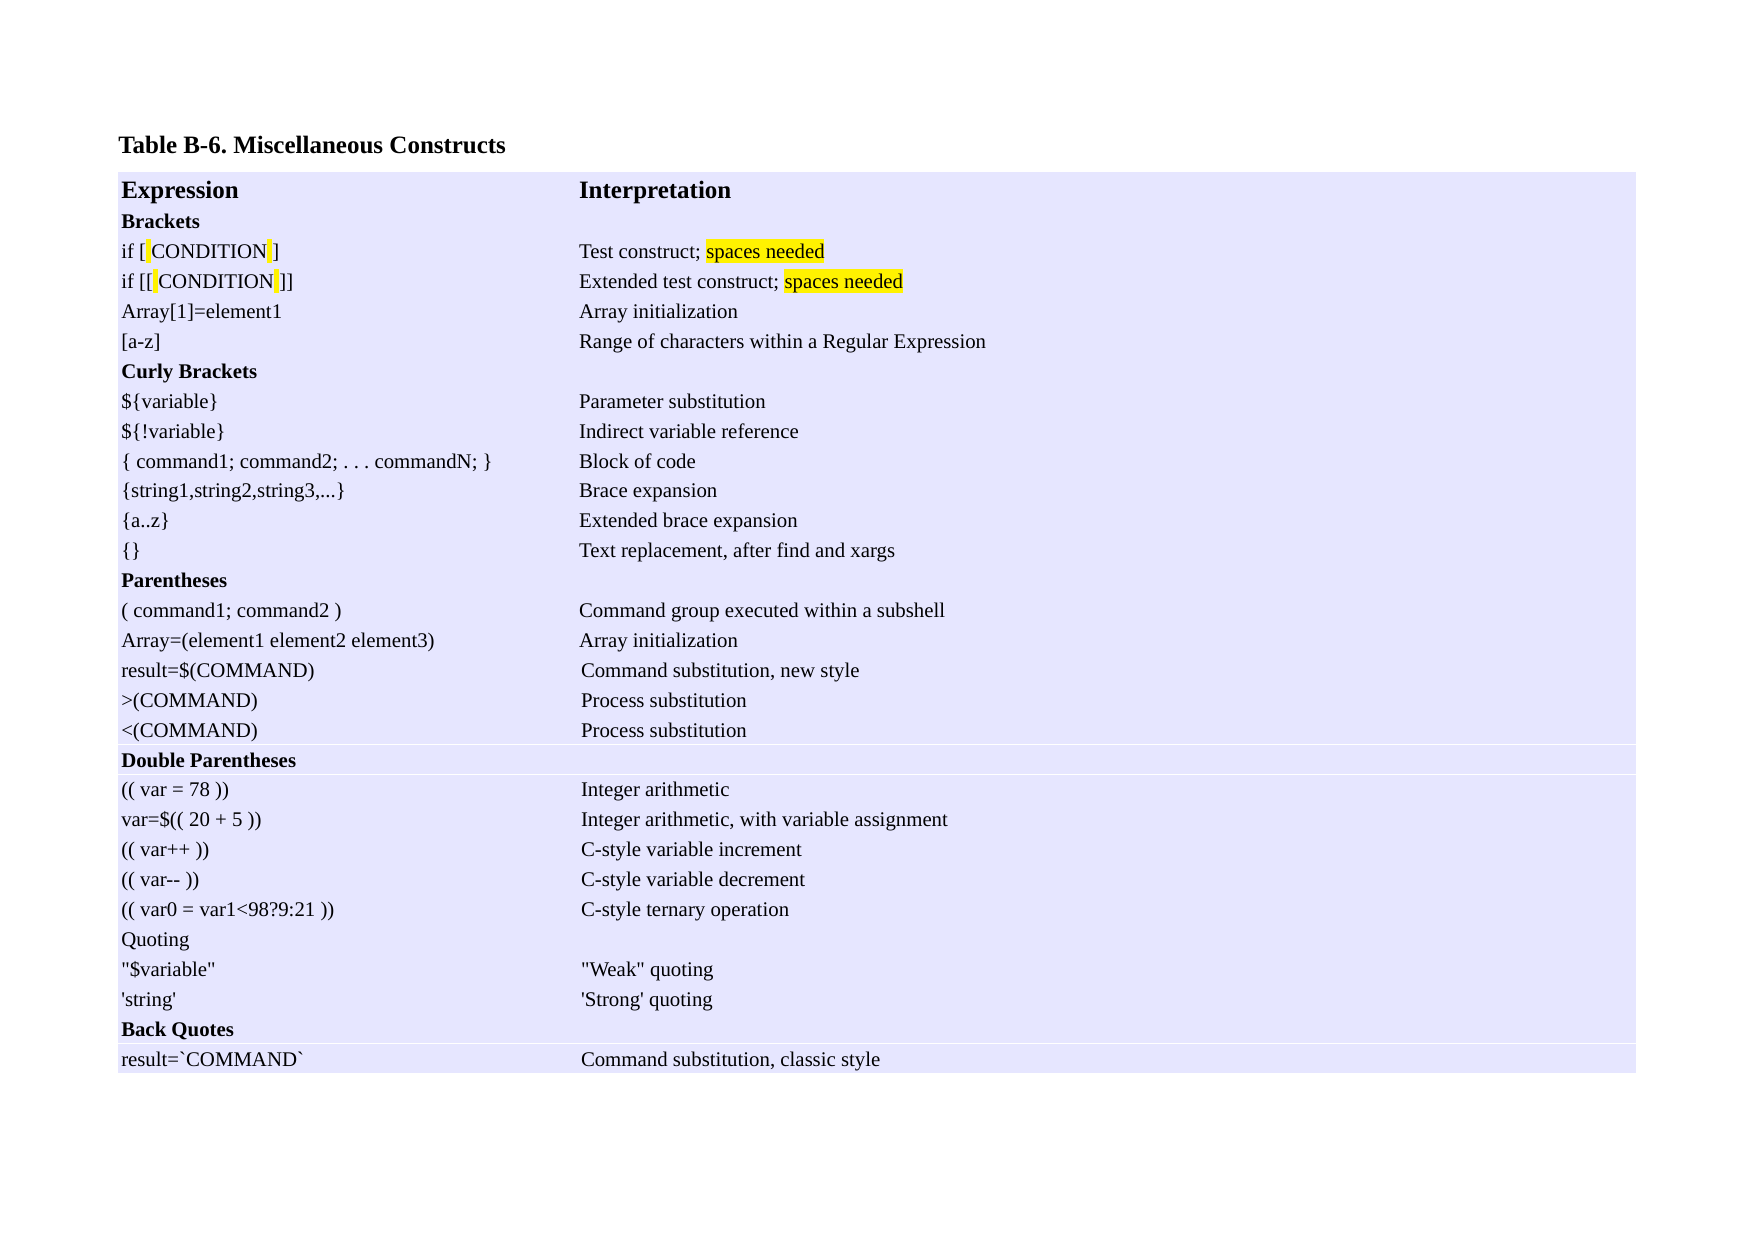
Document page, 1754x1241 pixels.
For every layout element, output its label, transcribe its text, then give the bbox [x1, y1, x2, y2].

table_cell [576, 356, 1636, 386]
table_cell Back Quotes [118, 1014, 578, 1043]
table_cell [578, 745, 1636, 774]
table_cell {a..z} [118, 505, 576, 535]
table_cell 'string' [118, 984, 578, 1014]
table_cell ( command1; command2 ) [118, 595, 576, 625]
table_cell (( var0 = var1<98?9:21 )) [118, 894, 578, 924]
table_cell var=$(( 20 + 5 )) [118, 804, 578, 834]
table_cell Extended test construct; spaces needed [576, 266, 1636, 296]
table_cell Brace expansion [576, 476, 1636, 505]
table_cell {} [118, 535, 576, 565]
table_cell Block of code [576, 446, 1636, 476]
table_cell Array initialization [576, 625, 1636, 655]
table_cell Array=(element1 element2 element3) [118, 625, 576, 655]
table_cell C-style variable increment [578, 834, 1636, 864]
table_cell (( var++ )) [118, 834, 578, 864]
table_cell Parameter substitution [576, 386, 1636, 416]
table_cell Command substitution, classic style [578, 1044, 1636, 1073]
table_cell <(COMMAND) [118, 715, 578, 744]
table_cell C-style variable decrement [578, 864, 1636, 894]
table_cell Command group executed within a subshell [576, 595, 1636, 625]
table_cell Test construct; spaces needed [576, 236, 1636, 266]
table_cell Parentheses [118, 565, 576, 595]
table_header result=$(COMMAND) [118, 655, 578, 685]
table_cell Process substitution [578, 715, 1636, 744]
table_cell if [[ CONDITION ]] [118, 266, 576, 296]
table_cell ${variable} [118, 386, 576, 416]
table_cell Integer arithmetic [578, 775, 1636, 804]
table_cell Array initialization [576, 296, 1636, 326]
table_cell result=`COMMAND` [118, 1044, 578, 1073]
table_cell [a-z] [118, 326, 576, 356]
table_cell Process substitution [578, 685, 1636, 715]
table_cell { command1; command2; . . . commandN; } [118, 446, 576, 476]
table_cell Brackets [118, 206, 576, 236]
table_cell Range of characters within a Regular Expression [576, 326, 1636, 356]
table_cell Integer arithmetic, with variable assignment [578, 804, 1636, 834]
table_cell Indirect variable reference [576, 416, 1636, 446]
table_cell Text replacement, after find and xargs [576, 535, 1636, 565]
table_cell (( var = 78 )) [118, 775, 578, 804]
table_cell "$variable" [118, 954, 578, 984]
table_cell >(COMMAND) [118, 685, 578, 715]
table_cell if [ CONDITION ] [118, 236, 576, 266]
table_cell Quoting [118, 924, 578, 954]
subtitle Table B-6. Miscellaneous Constructs [118, 131, 1636, 159]
table_cell {string1,string2,string3,...} [118, 476, 576, 505]
table_cell [576, 565, 1636, 595]
table_cell [578, 1014, 1636, 1043]
table_cell C-style ternary operation [578, 894, 1636, 924]
table_header Interpretation [576, 172, 1636, 206]
table_cell [578, 924, 1636, 954]
table_cell ${!variable} [118, 416, 576, 446]
table_cell Extended brace expansion [576, 505, 1636, 535]
table_cell 'Strong' quoting [578, 984, 1636, 1014]
table_header Expression [118, 172, 576, 206]
table_cell "Weak" quoting [578, 954, 1636, 984]
table_header Command substitution, new style [578, 655, 1636, 685]
table_cell Array[1]=element1 [118, 296, 576, 326]
table_cell Curly Brackets [118, 356, 576, 386]
table_cell Double Parentheses [118, 745, 578, 774]
table_cell (( var-- )) [118, 864, 578, 894]
table_cell [576, 206, 1636, 236]
